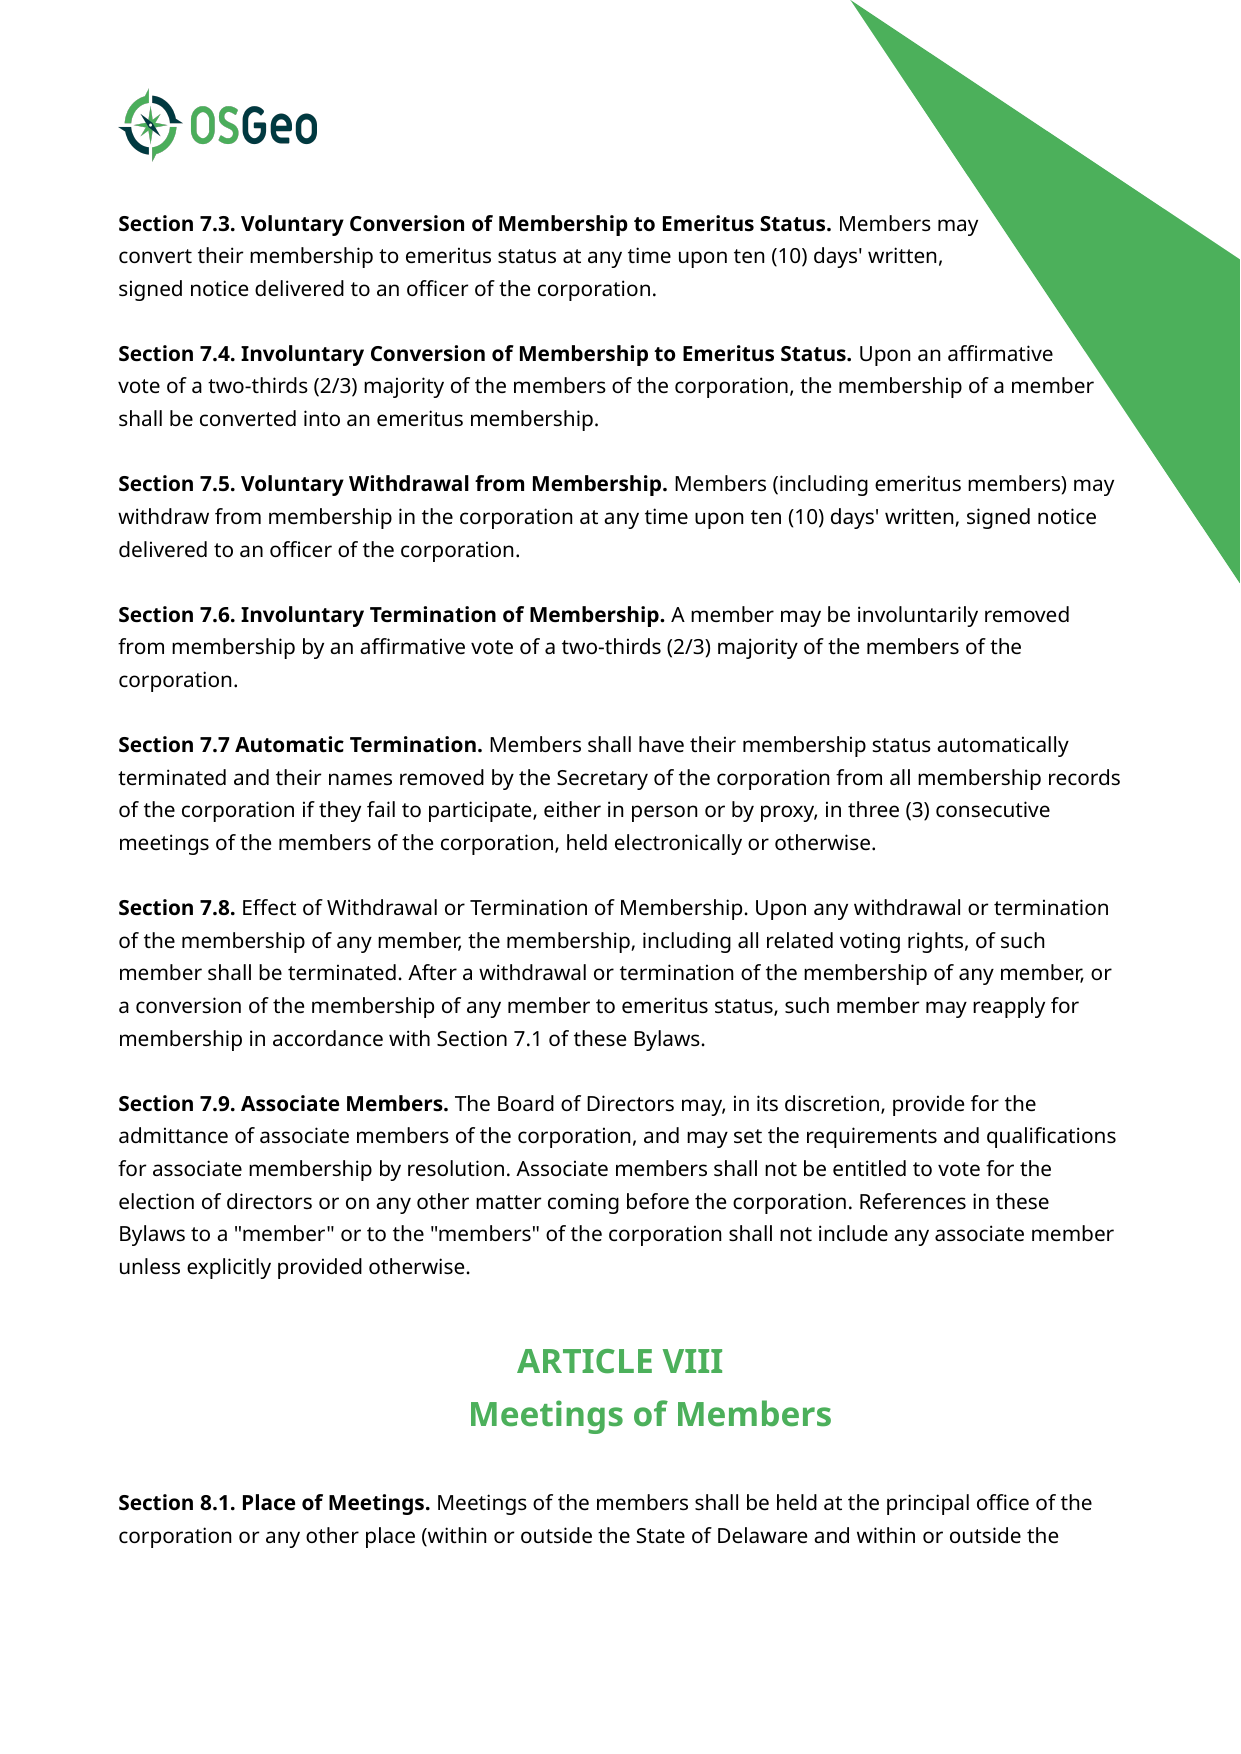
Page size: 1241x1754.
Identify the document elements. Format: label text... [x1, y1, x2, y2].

text Section 7.8. Effect of Withdrawal or Termination of Membership. Upon any withdrawal or termination of the membership of any member, the membership, including all related voting rights, of such member shall be terminated. After a withdrawal or termination of the membership of any member, or a conversion of the membership of any member to emeritus status, such member may reapply for membership in accordance with Section 7.1 of these Bylaws. [118, 893, 1122, 1052]
subtitle ARTICLE VIII Meetings of Members [118, 1338, 1122, 1436]
text Section 7.4. Involuntary Conversion of Membership to Emeritus Status. Upon an affirmative vote of a two-thirds (2/3) majority of the members of the corporation, the membership of a member shall be converted into an emeritus membership. [118, 339, 1122, 433]
text Section 7.7 Automatic Termination. Members shall have their membership status automatically terminated and their names removed by the Secretary of the corporation from all membership records of the corporation if they fail to participate, either in person or by proxy, in three (3) consecutive meetings of the members of the corporation, held electronically or otherwise. [118, 730, 1122, 857]
text Section 7.3. Voluntary Conversion of Membership to Emeritus Status. Members may convert their membership to emeritus status at any time upon ten (10) days' written, signed notice delivered to an officer of the corporation. [118, 209, 1051, 302]
text Section 7.6. Involuntary Termination of Membership. A member may be involuntarily removed from membership by an affirmative vote of a two-thirds (2/3) majority of the members of the corporation. [118, 600, 1122, 693]
picture [118, 88, 317, 162]
text Section 7.5. Voluntary Withdrawal from Membership. Members (including emeritus members) may withdraw from membership in the corporation at any time upon ten (10) days' written, signed notice delivered to an officer of the corporation. [118, 469, 1122, 563]
text Section 7.9. Associate Members. The Board of Directors may, in its discretion, provide for the admittance of associate members of the corporation, and may set the requirements and qualifications for associate membership by resolution. Associate members shall not be entitled to vote for the election of directors or on any other matter coming before the corporation. References in these Bylaws to a "member" or to the "members" of the corporation shall not include any associate member unless explicitly provided otherwise. [118, 1089, 1122, 1280]
text Section 8.1. Place of Meetings. Meetings of the members shall be held at the principal office of the corporation or any other place (within or outside the State of Delaware and within or outside the [118, 1488, 1122, 1549]
